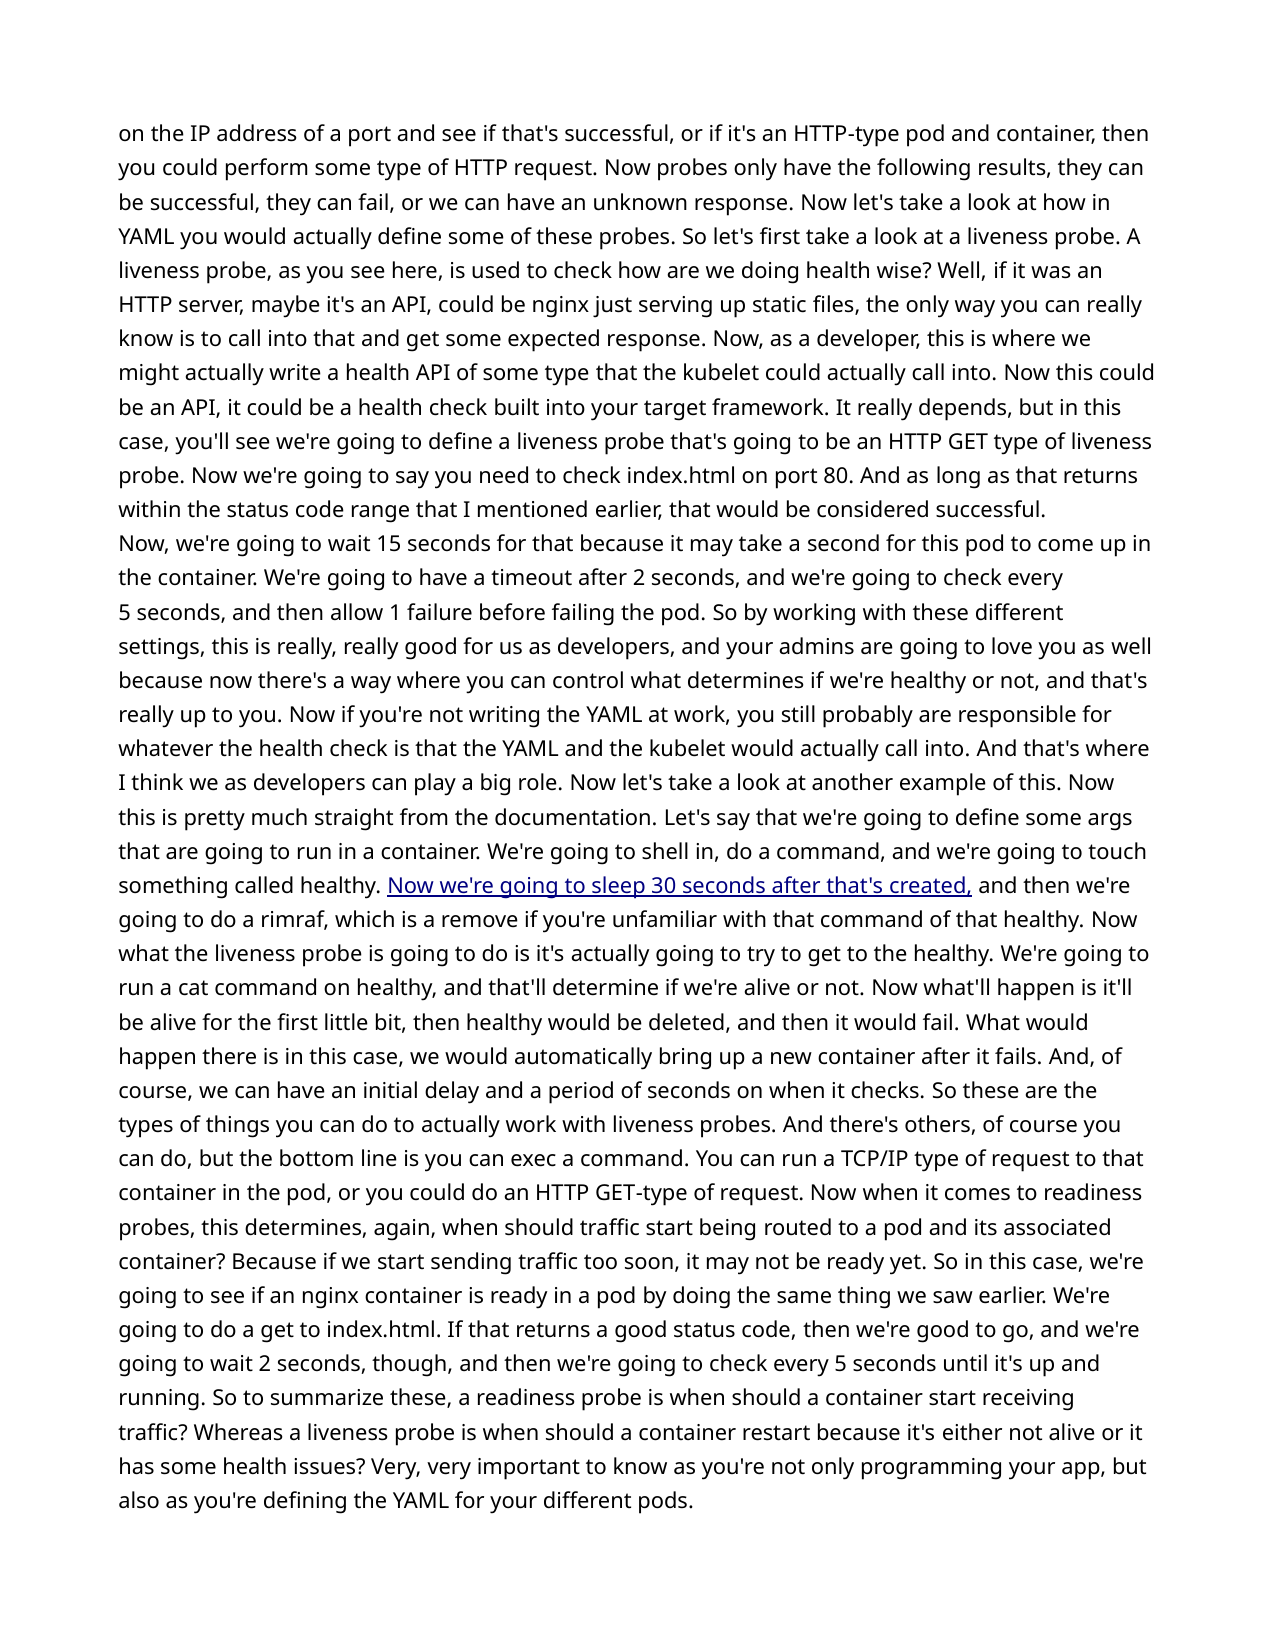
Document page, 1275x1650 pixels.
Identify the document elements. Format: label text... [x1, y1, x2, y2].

text on the IP address of a port and see if that's successful, or if it's an HTTP‑type pod and container, then you could perform some type of HTTP request. Now probes only have the following results, they can be successful, they can fail, or we can have an unknown response. Now let's take a look at how in YAML you would actually define some of these probes. So let's first take a look at a liveness probe. A liveness probe, as you see here, is used to check how are we doing health wise? Well, if it was an HTTP server, maybe it's an API, could be nginx just serving up static files, the only way you can really know is to call into that and get some expected response. Now, as a developer, this is where we might actually write a health API of some type that the kubelet could actually call into. Now this could be an API, it could be a health check built into your target framework. It really depends, but in this case, you'll see we're going to define a liveness probe that's going to be an HTTP GET type of liveness probe. Now we're going to say you need to check index.html on port 80. And as long as that returns within the status code range that I mentioned earlier, that would be considered successful. Now, we're going to wait 15 seconds for that because it may take a second for this pod to come up in the container. We're going to have a timeout after 2 seconds, and we're going to check every 5 seconds, and then allow 1 failure before failing the pod. So by working with these different settings, this is really, really good for us as developers, and your admins are going to love you as well because now there's a way where you can control what determines if we're healthy or not, and that's really up to you. Now if you're not writing the YAML at work, you still probably are responsible for whatever the health check is that the YAML and the kubelet would actually call into. And that's where I think we as developers can play a big role. Now let's take a look at another example of this. Now this is pretty much straight from the documentation. Let's say that we're going to define some args that are going to run in a container. We're going to shell in, do a command, and we're going to touch something called healthy. Now we're going to sleep 30 seconds after that's created, and then we're going to do a rimraf, which is a remove if you're unfamiliar with that command of that healthy. Now what the liveness probe is going to do is it's actually going to try to get to the healthy. We're going to run a cat command on healthy, and that'll determine if we're alive or not. Now what'll happen is it'll be alive for the first little bit, then healthy would be deleted, and then it would fail. What would happen there is in this case, we would automatically bring up a new container after it fails. And, of course, we can have an initial delay and a period of seconds on when it checks. So these are the types of things you can do to actually work with liveness probes. And there's others, of course you can do, but the bottom line is you can exec a command. You can run a TCP/IP type of request to that container in the pod, or you could do an HTTP GET‑type of request. Now when it comes to readiness probes, this determines, again, when should traffic start being routed to a pod and its associated container? Because if we start sending traffic too soon, it may not be ready yet. So in this case, we're going to see if an nginx container is ready in a pod by doing the same thing we saw earlier. We're going to do a get to index.html. If that returns a good status code, then we're good to go, and we're going to wait 2 seconds, though, and then we're going to check every 5 seconds until it's up and running. So to summarize these, a readiness probe is when should a container start receiving traffic? Whereas a liveness probe is when should a container restart because it's either not alive or it has some health issues? Very, very important to know as you're not only programming your app, but also as you're defining the YAML for your different pods. [118, 118, 1157, 1514]
